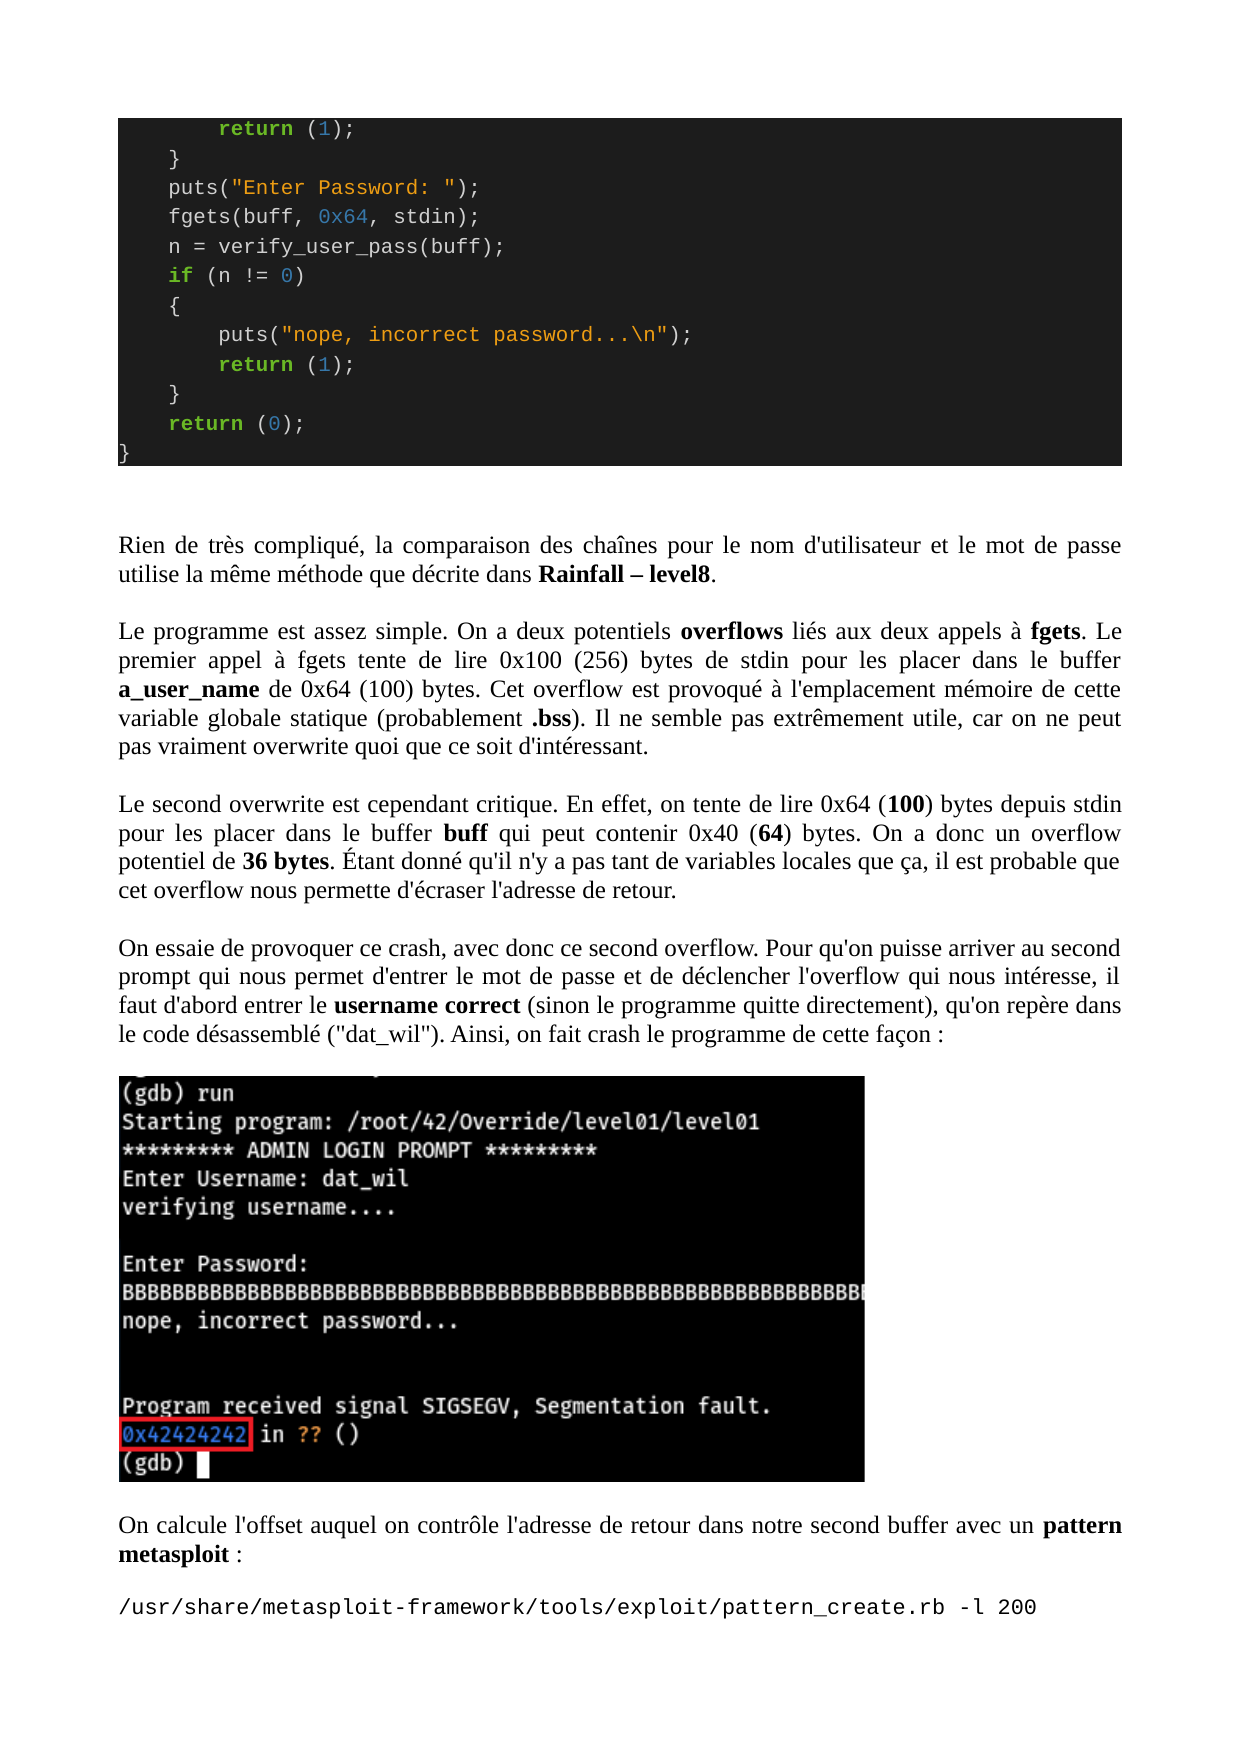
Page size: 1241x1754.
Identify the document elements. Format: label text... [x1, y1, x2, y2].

text return (1); [118, 118, 1122, 142]
text fgets(buff, 0x64, stdin); [118, 207, 1122, 230]
text On calcule l'offset auquel on contrôle l'adresse de retour dans notre second buffer avec un pattern metasploit : [118, 1510, 1122, 1567]
text puts("nope, incorrect password...\n"); [118, 324, 1122, 348]
text n = verify_user_pass(buff); [118, 236, 1122, 260]
text return (0); [118, 413, 1122, 437]
text Rien de très compliqué, la comparaison des chaînes pour le nom d'utilisateur et le mot de passe utilise la même méthode que décrite dans Rainfall – level8. [118, 530, 1122, 588]
text On essaie de provoquer ce crash, avec donc ce second overflow. Pour qu'on puisse arriver au second prompt qui nous permet d'entrer le mot de passe et de déclencher l'overflow qui nous intéresse, il faut d'abord entrer le username correct (sinon le programme quitte directement), qu'on repère dans le code désassemblé ("dat_wil"). Ainsi, on fait crash le programme de cette façon : [118, 933, 1122, 1048]
text if (n != 0) [118, 266, 1122, 289]
text } [118, 383, 1122, 407]
text { [118, 295, 1122, 319]
text puts("Enter Password: "); [118, 177, 1122, 201]
text /usr/share/metasploit-framework/tools/exploit/pattern_create.rb -l 200 [118, 1596, 1122, 1621]
text } [118, 442, 1122, 466]
text Le second overwrite est cependant critique. En effet, on tente de lire 0x64 (100) bytes depuis stdin pour les placer dans le buffer buff qui peut contenir 0x40 (64) bytes. On a donc un overflow potentiel de 36 bytes. Étant donné qu'il n'y a pas tant de variables locales que ça, il est probable que cet overflow nous permette d'écraser l'adresse de retour. [118, 789, 1122, 904]
text return (1); [118, 354, 1122, 378]
text Le programme est assez simple. On a deux potentiels overflows liés aux deux appels à fgets. Le premier appel à fgets tente de lire 0x100 (256) bytes de stdin pour les placer dans le buffer a_user_name de 0x64 (100) bytes. Cet overflow est provoqué à l'emplacement mémoire de cette variable globale statique (probablement .bss). Il ne semble pas extrêmement utile, car on ne peut pas vraiment overwrite quoi que ce soit d'intéressant. [118, 616, 1122, 760]
text } [118, 148, 1122, 171]
